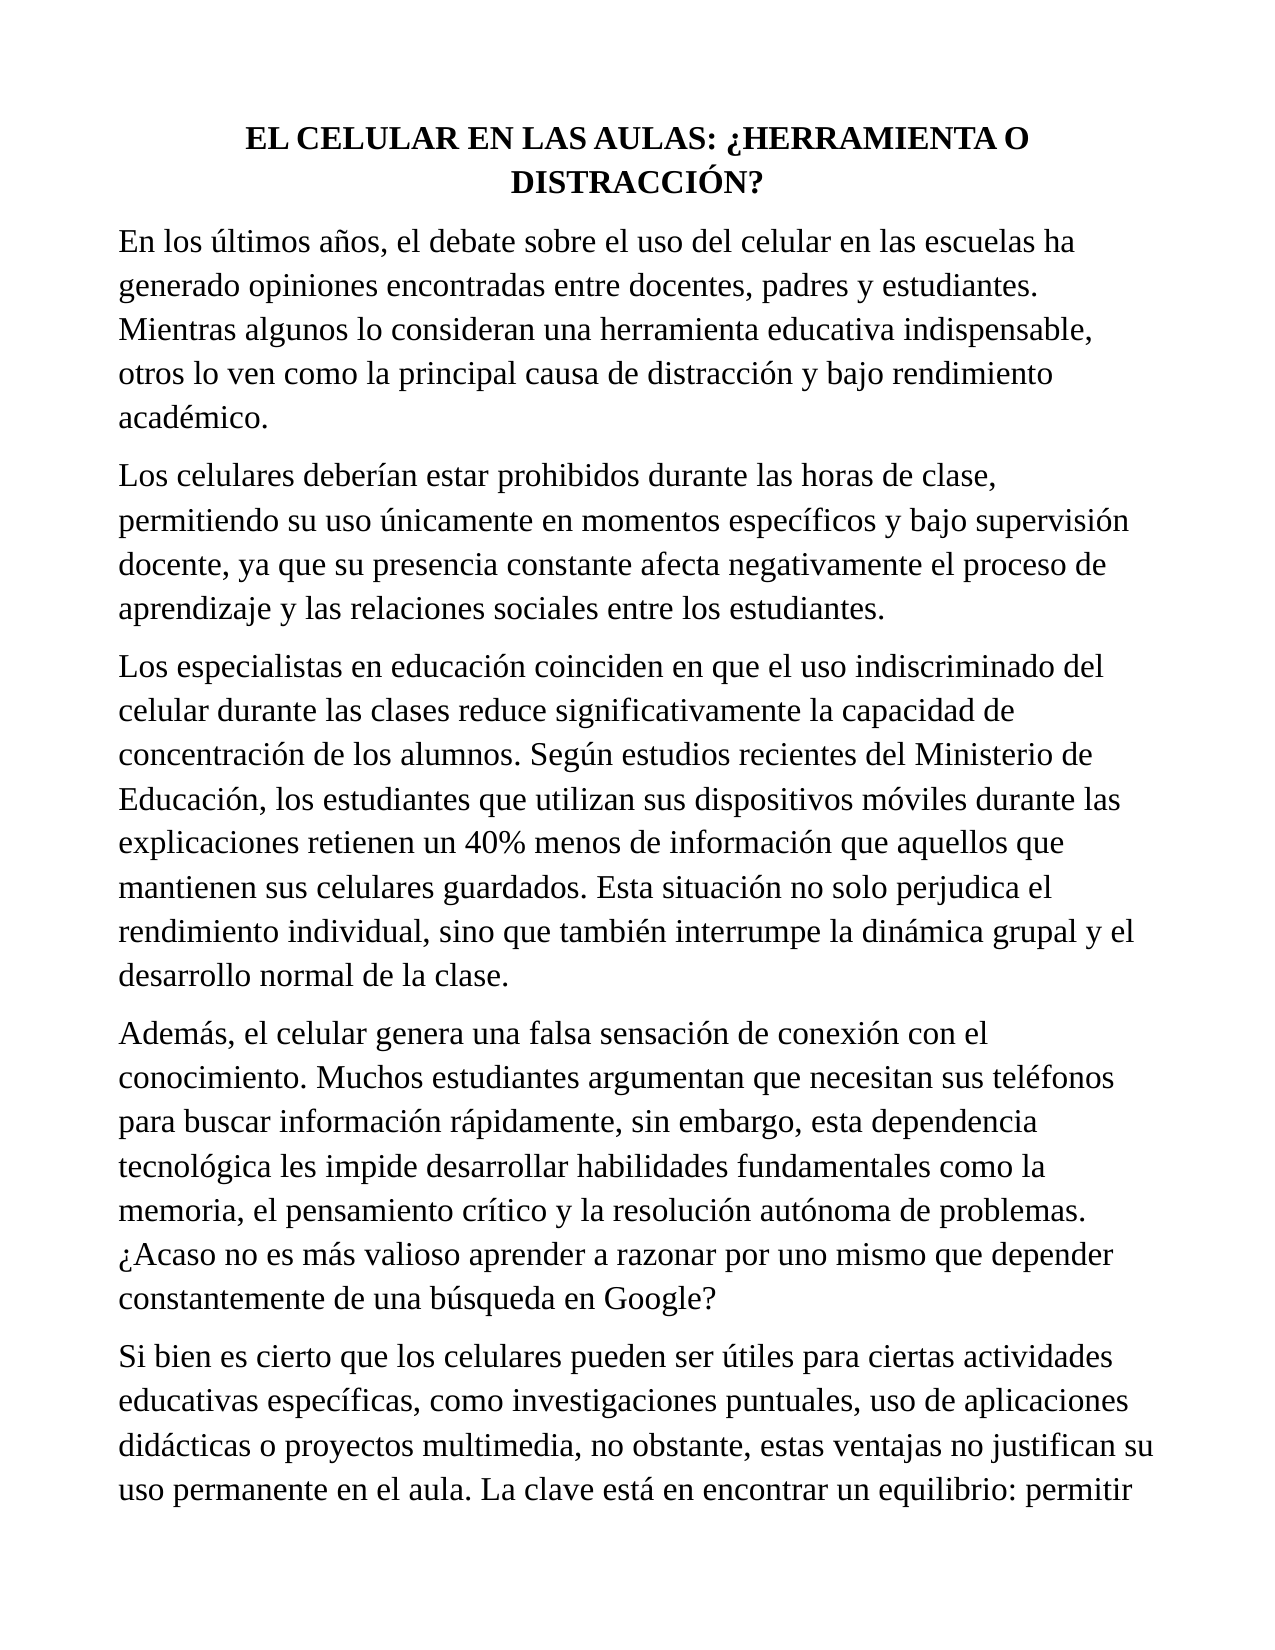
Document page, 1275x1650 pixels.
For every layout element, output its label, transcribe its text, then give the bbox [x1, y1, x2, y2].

text Los celulares deberían estar prohibidos durante las horas de clase, permitiendo su uso únicamente en momentos específicos y bajo supervisión docente, ya que su presencia constante afecta negativamente el proceso de aprendizaje y las relaciones sociales entre los estudiantes. [118, 456, 1157, 626]
text Si bien es cierto que los celulares pueden ser útiles para ciertas actividades educativas específicas, como investigaciones puntuales, uso de aplicaciones didácticas o proyectos multimedia, no obstante, estas ventajas no justifican su uso permanente en el aula. La clave está en encontrar un equilibrio: permitir [118, 1337, 1157, 1507]
text En los últimos años, el debate sobre el uso del celular en las escuelas ha generado opiniones encontradas entre docentes, padres y estudiantes. Mientras algunos lo consideran una herramienta educativa indispensable, otros lo ven como la principal causa de distracción y bajo rendimiento académico. [118, 221, 1157, 435]
text Además, el celular genera una falsa sensación de conexión con el conocimiento. Muchos estudiantes argumentan que necesitan sus teléfonos para buscar información rápidamente, sin embargo, esta dependencia tecnológica les impide desarrollar habilidades fundamentales como la memoria, el pensamiento crítico y la resolución autónoma de problemas. ¿Acaso no es más valioso aprender a razonar por uno mismo que depender constantemente de una búsqueda en Google? [118, 1014, 1157, 1316]
text Los especialistas en educación coinciden en que el uso indiscriminado del celular durante las clases reduce significativamente la capacidad de concentración de los alumnos. Según estudios recientes del Ministerio de Educación, los estudiantes que utilizan sus dispositivos móviles durante las explicaciones retienen un 40% menos de información que aquellos que mantienen sus celulares guardados. Esta situación no solo perjudica el rendimiento individual, sino que también interrumpe la dinámica grupal y el desarrollo normal de la clase. [118, 647, 1157, 993]
text EL CELULAR EN LAS AULAS: ¿HERRAMIENTA O DISTRACCIÓN? [118, 118, 1157, 201]
